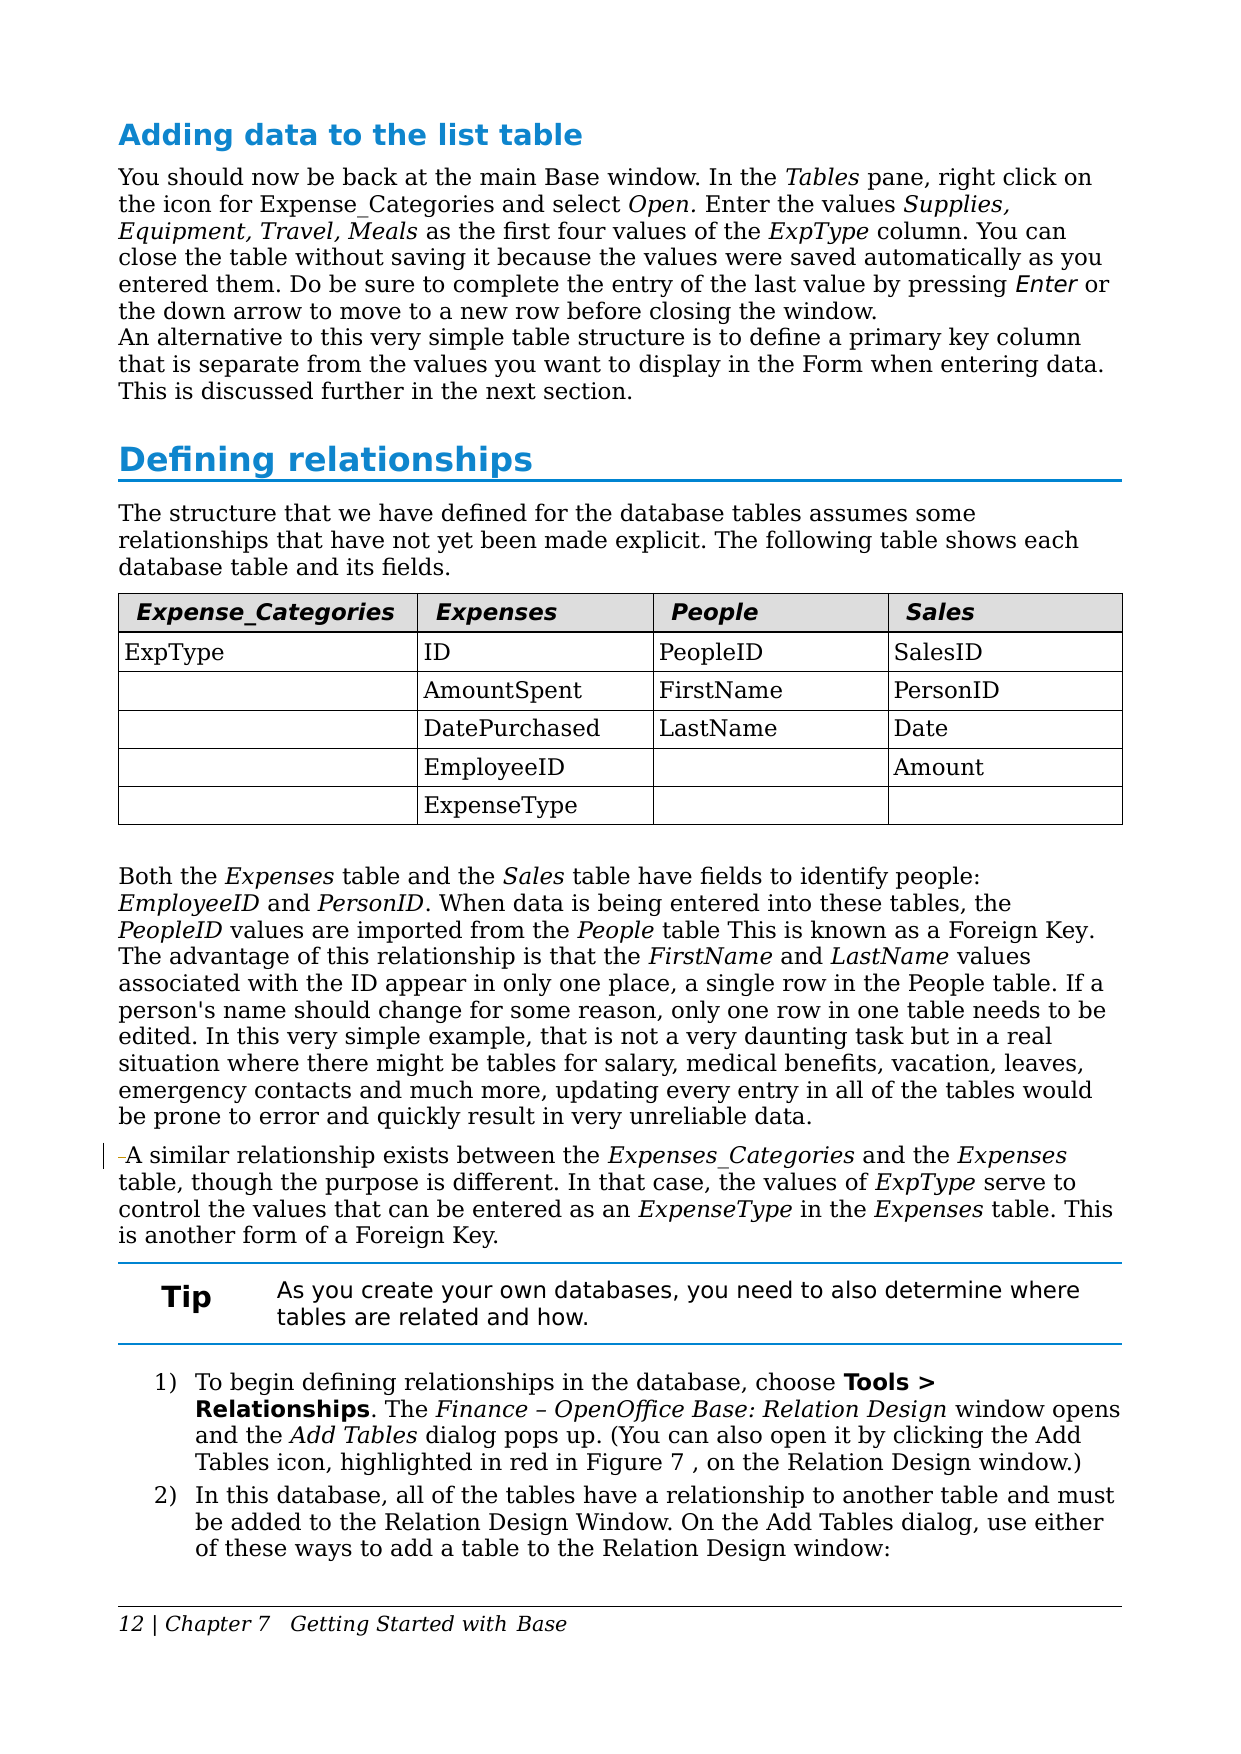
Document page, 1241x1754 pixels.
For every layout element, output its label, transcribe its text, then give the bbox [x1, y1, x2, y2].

list In this database, all of the tables have a relationship to another table and must be added to the Relation Design Window. On the Add Tables dialog, use either of these ways to add a table to the Relation Design window: [177, 1482, 1122, 1562]
text Both the Expenses table and the Sales table have fields to identify people: EmployeeID and PersonID. When data is being entered into these tables, the PeopleID values are imported from the People table This is known as a Foreign Key. The advantage of this relationship is that the FirstName and LastName values associated with the ID appear in only one place, a single row in the People table. If a person's name should change for some reason, only one row in one table needs to be edited. In this very simple example, that is not a very daunting task but in a real situation where there might be tables for salary, medical benefits, vacation, leaves, emergency contacts and much more, updating every entry in all of the tables would be prone to error and quickly result in very unreliable data. [118, 863, 1122, 1130]
table_header Expenses [418, 594, 653, 631]
subtitle Adding data to the list table [118, 118, 1122, 152]
table_cell FirstName [654, 672, 888, 709]
table_cell [119, 672, 417, 709]
table_cell EmployeeID [418, 749, 653, 786]
table_cell LastName [654, 711, 888, 748]
table_cell Date [889, 711, 1122, 748]
table_header People [654, 594, 888, 631]
text A similar relationship exists between the Expenses_Categories and the Expenses table, though the purpose is different. In that case, the values of ExpType serve to control the values that can be entered as an ExpenseType in the Expenses table. This is another form of a Foreign Key. [118, 1143, 1122, 1249]
table_cell [119, 787, 417, 824]
list To begin defining relationships in the database, choose Tools > Relationships. The Finance – OpenOffice Base: Relation Design window opens and the Add Tables dialog pops up. (You can also open it by clicking the Add Tables icon, highlighted in red in Figure 7 , on the Relation Design window.) [177, 1369, 1122, 1476]
table_cell [654, 749, 888, 786]
table_header As you create your own databases, you need to also determine where tables are related and how. [255, 1264, 1122, 1343]
table_cell [889, 787, 1122, 824]
table_cell [119, 749, 417, 786]
table_cell Amount [889, 749, 1122, 786]
text An alternative to this very simple table structure is to define a primary key column that is separate from the values you want to display in the Form when entering data. This is discussed further in the next section. [118, 324, 1122, 404]
text The structure that we have defined for the database tables assumes some relationships that have not yet been made explicit. The following table shows each database table and its fields. [118, 500, 1122, 580]
table_header Expense_Categories [119, 594, 417, 631]
table_cell PersonID [889, 672, 1122, 709]
table_cell ExpenseType [418, 787, 653, 824]
table_cell [654, 787, 888, 824]
text You should now be back at the main Base window. In the Tables pane, right click on the icon for Expense_Categories and select Open. Enter the values Supplies, Equipment, Travel, Meals as the first four values of the ExpType column. You can close the table without saving it because the values were saved automatically as you entered them. Do be sure to complete the entry of the last value by pressing Enter or the down arrow to move to a new row before closing the window. [118, 164, 1122, 324]
table_cell ExpType [119, 633, 417, 671]
table_cell DatePurchased [418, 711, 653, 748]
table_cell AmountSpent [418, 672, 653, 709]
subtitle Defining relationships [118, 441, 1122, 479]
table_header Tip [118, 1264, 255, 1343]
table_cell ID [418, 633, 653, 671]
table_cell [119, 711, 417, 748]
table_header Sales [889, 594, 1122, 631]
table_cell SalesID [889, 633, 1122, 671]
table_cell PeopleID [654, 633, 888, 671]
